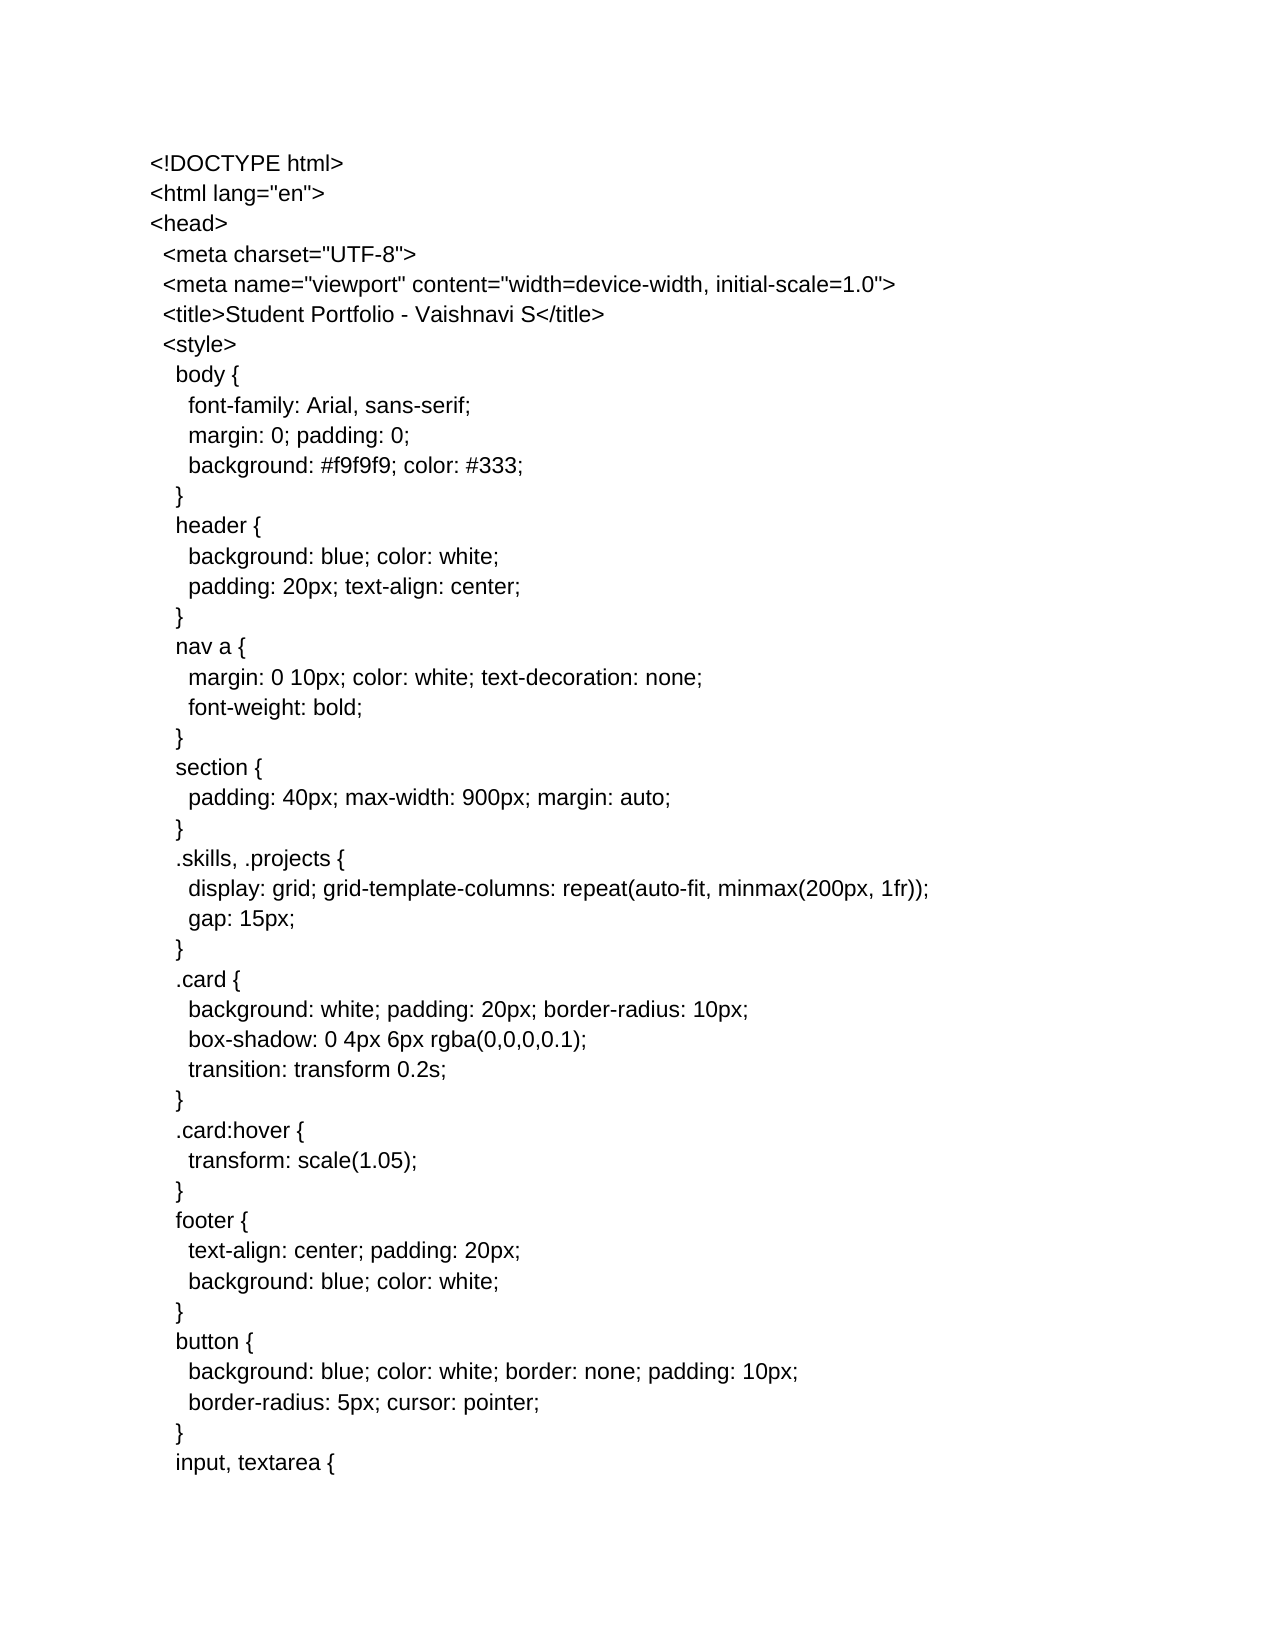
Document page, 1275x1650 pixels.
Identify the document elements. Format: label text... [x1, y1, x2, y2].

text footer { [150, 1207, 1125, 1234]
text .skills, .projects { [150, 845, 1125, 871]
text } [150, 1419, 1125, 1445]
text font-family: Arial, sans-serif; [150, 392, 1125, 418]
text .card:hover { [150, 1117, 1125, 1143]
text } [150, 724, 1125, 750]
text <meta charset="UTF-8"> [150, 241, 1125, 267]
text } [150, 1177, 1125, 1203]
text margin: 0 10px; color: white; text-decoration: none; [150, 663, 1125, 690]
text .card { [150, 966, 1125, 992]
text background: blue; color: white; [150, 1268, 1125, 1294]
text } [150, 482, 1125, 509]
text } [150, 1298, 1125, 1324]
text <meta name="viewport" content="width=device-width, initial-scale=1.0"> [150, 271, 1125, 297]
text <head> [150, 210, 1125, 237]
text input, textarea { [150, 1449, 1125, 1475]
text background: blue; color: white; [150, 543, 1125, 569]
text <html lang="en"> [150, 180, 1125, 207]
text font-weight: bold; [150, 694, 1125, 720]
text <title>Student Portfolio - Vaishnavi S</title> [150, 301, 1125, 327]
text background: #f9f9f9; color: #333; [150, 452, 1125, 478]
text gap: 15px; [150, 905, 1125, 932]
text margin: 0; padding: 0; [150, 422, 1125, 448]
text } [150, 935, 1125, 962]
text section { [150, 754, 1125, 781]
text } [150, 1086, 1125, 1113]
text nav a { [150, 633, 1125, 660]
text header { [150, 512, 1125, 539]
text text-align: center; padding: 20px; [150, 1237, 1125, 1264]
text <!DOCTYPE html> [150, 150, 1125, 176]
text padding: 20px; text-align: center; [150, 573, 1125, 599]
text button { [150, 1328, 1125, 1354]
text border-radius: 5px; cursor: pointer; [150, 1388, 1125, 1415]
text padding: 40px; max-width: 900px; margin: auto; [150, 784, 1125, 811]
text transition: transform 0.2s; [150, 1056, 1125, 1083]
text body { [150, 361, 1125, 388]
text } [150, 814, 1125, 841]
text display: grid; grid-template-columns: repeat(auto-fit, minmax(200px, 1fr)); [150, 875, 1125, 901]
text transform: scale(1.05); [150, 1147, 1125, 1173]
text background: white; padding: 20px; border-radius: 10px; [150, 996, 1125, 1022]
text background: blue; color: white; border: none; padding: 10px; [150, 1358, 1125, 1385]
text } [150, 603, 1125, 629]
text <style> [150, 331, 1125, 358]
text box-shadow: 0 4px 6px rgba(0,0,0,0.1); [150, 1026, 1125, 1052]
